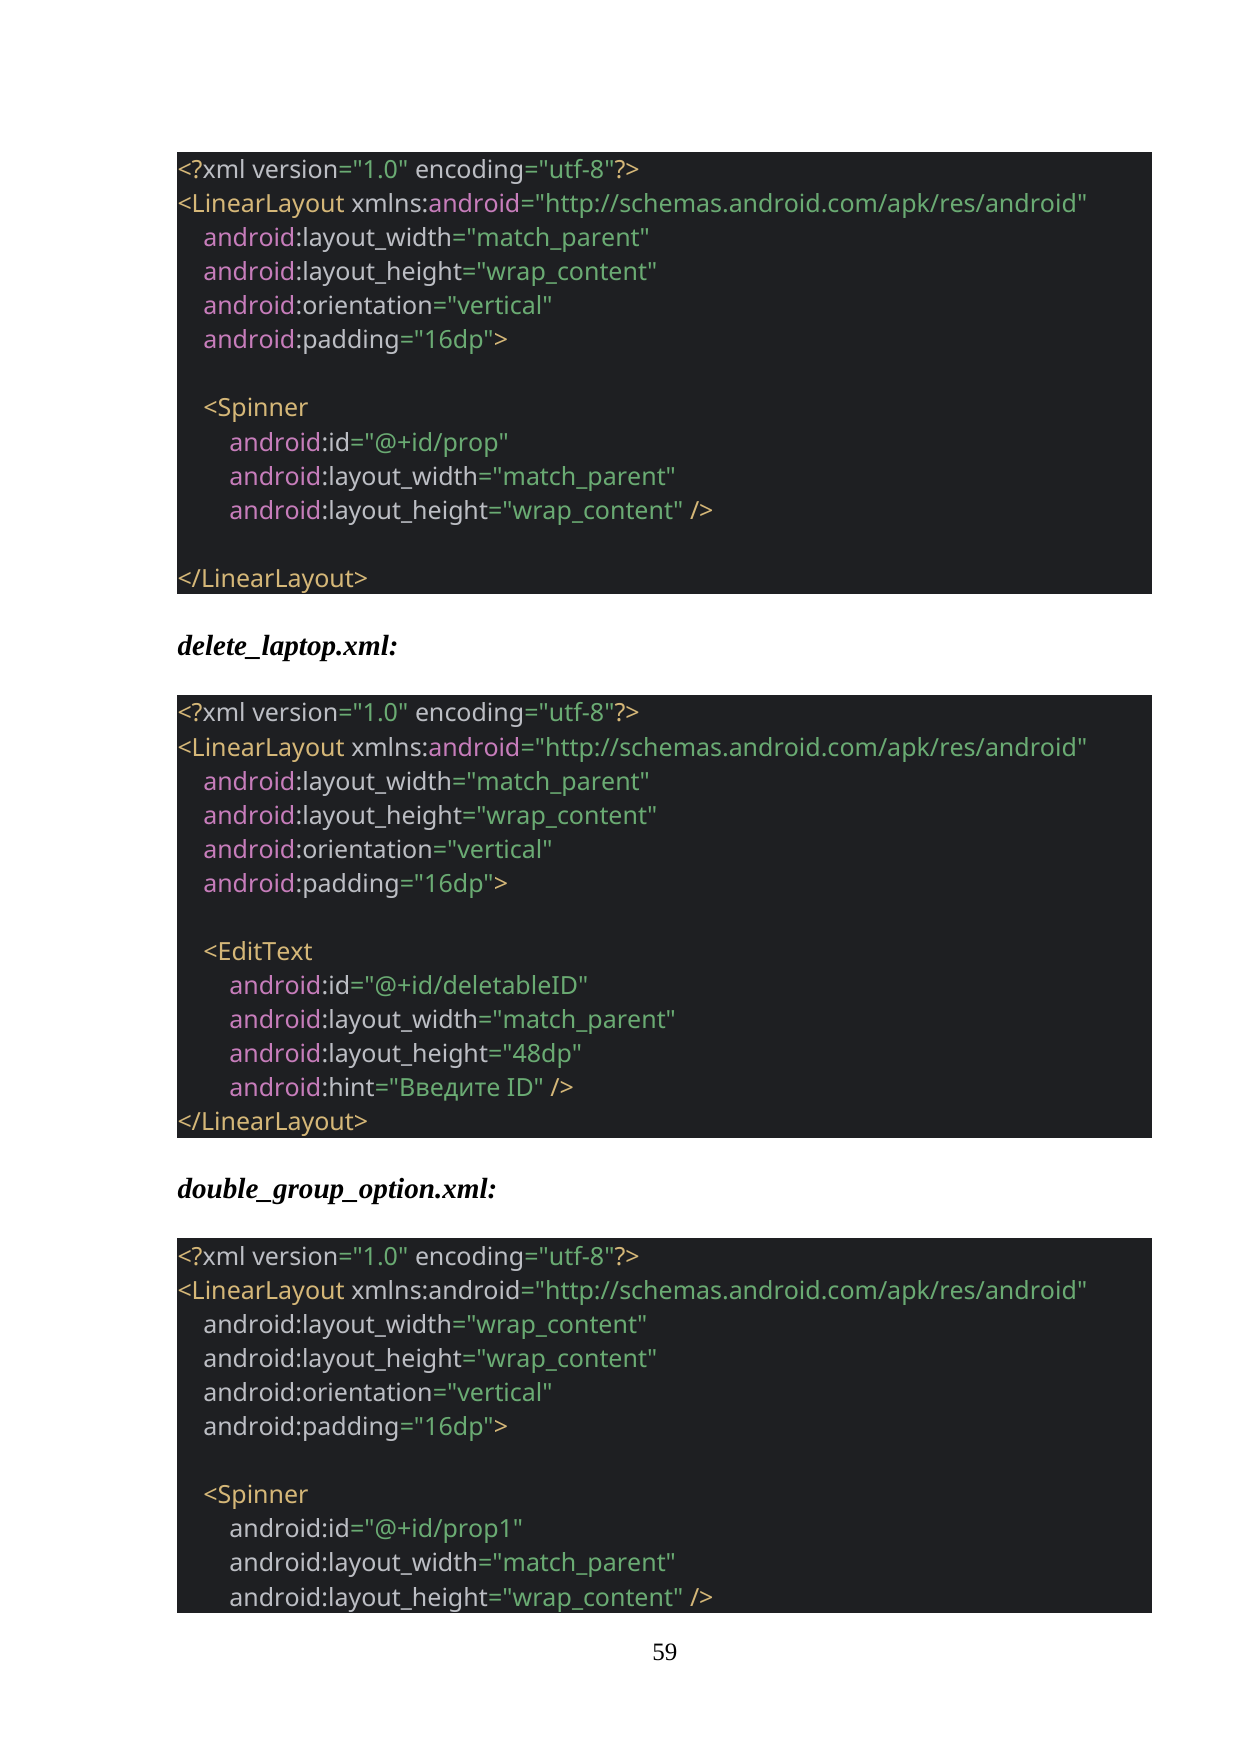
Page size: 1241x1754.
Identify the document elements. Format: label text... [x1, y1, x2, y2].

text <?xml version="1.0" encoding="utf-8"?> <LinearLayout xmlns:android="http://schemas.android.com/apk/res/android" android:layout_width="wrap_content" android:layout_height="wrap_content" android:orientation="vertical" android:padding="16dp"> <Spinner android:id="@+id/prop1" android:layout_width="match_parent" android:layout_height="wrap_content" /> [177, 1238, 1152, 1613]
text delete_laptop.xml: [177, 628, 1152, 662]
text double_group_option.xml: [177, 1171, 1152, 1205]
text <?xml version="1.0" encoding="utf-8"?> <LinearLayout xmlns:android="http://schemas.android.com/apk/res/android" android:layout_width="match_parent" android:layout_height="wrap_content" android:orientation="vertical" android:padding="16dp"> <EditText android:id="@+id/deletableID" android:layout_width="match_parent" android:layout_height="48dp" android:hint="Введите ID" /> </LinearLayout> [177, 695, 1152, 1138]
text <?xml version="1.0" encoding="utf-8"?> <LinearLayout xmlns:android="http://schemas.android.com/apk/res/android" android:layout_width="match_parent" android:layout_height="wrap_content" android:orientation="vertical" android:padding="16dp"> <Spinner android:id="@+id/prop" android:layout_width="match_parent" android:layout_height="wrap_content" /> </LinearLayout> [177, 152, 1152, 594]
